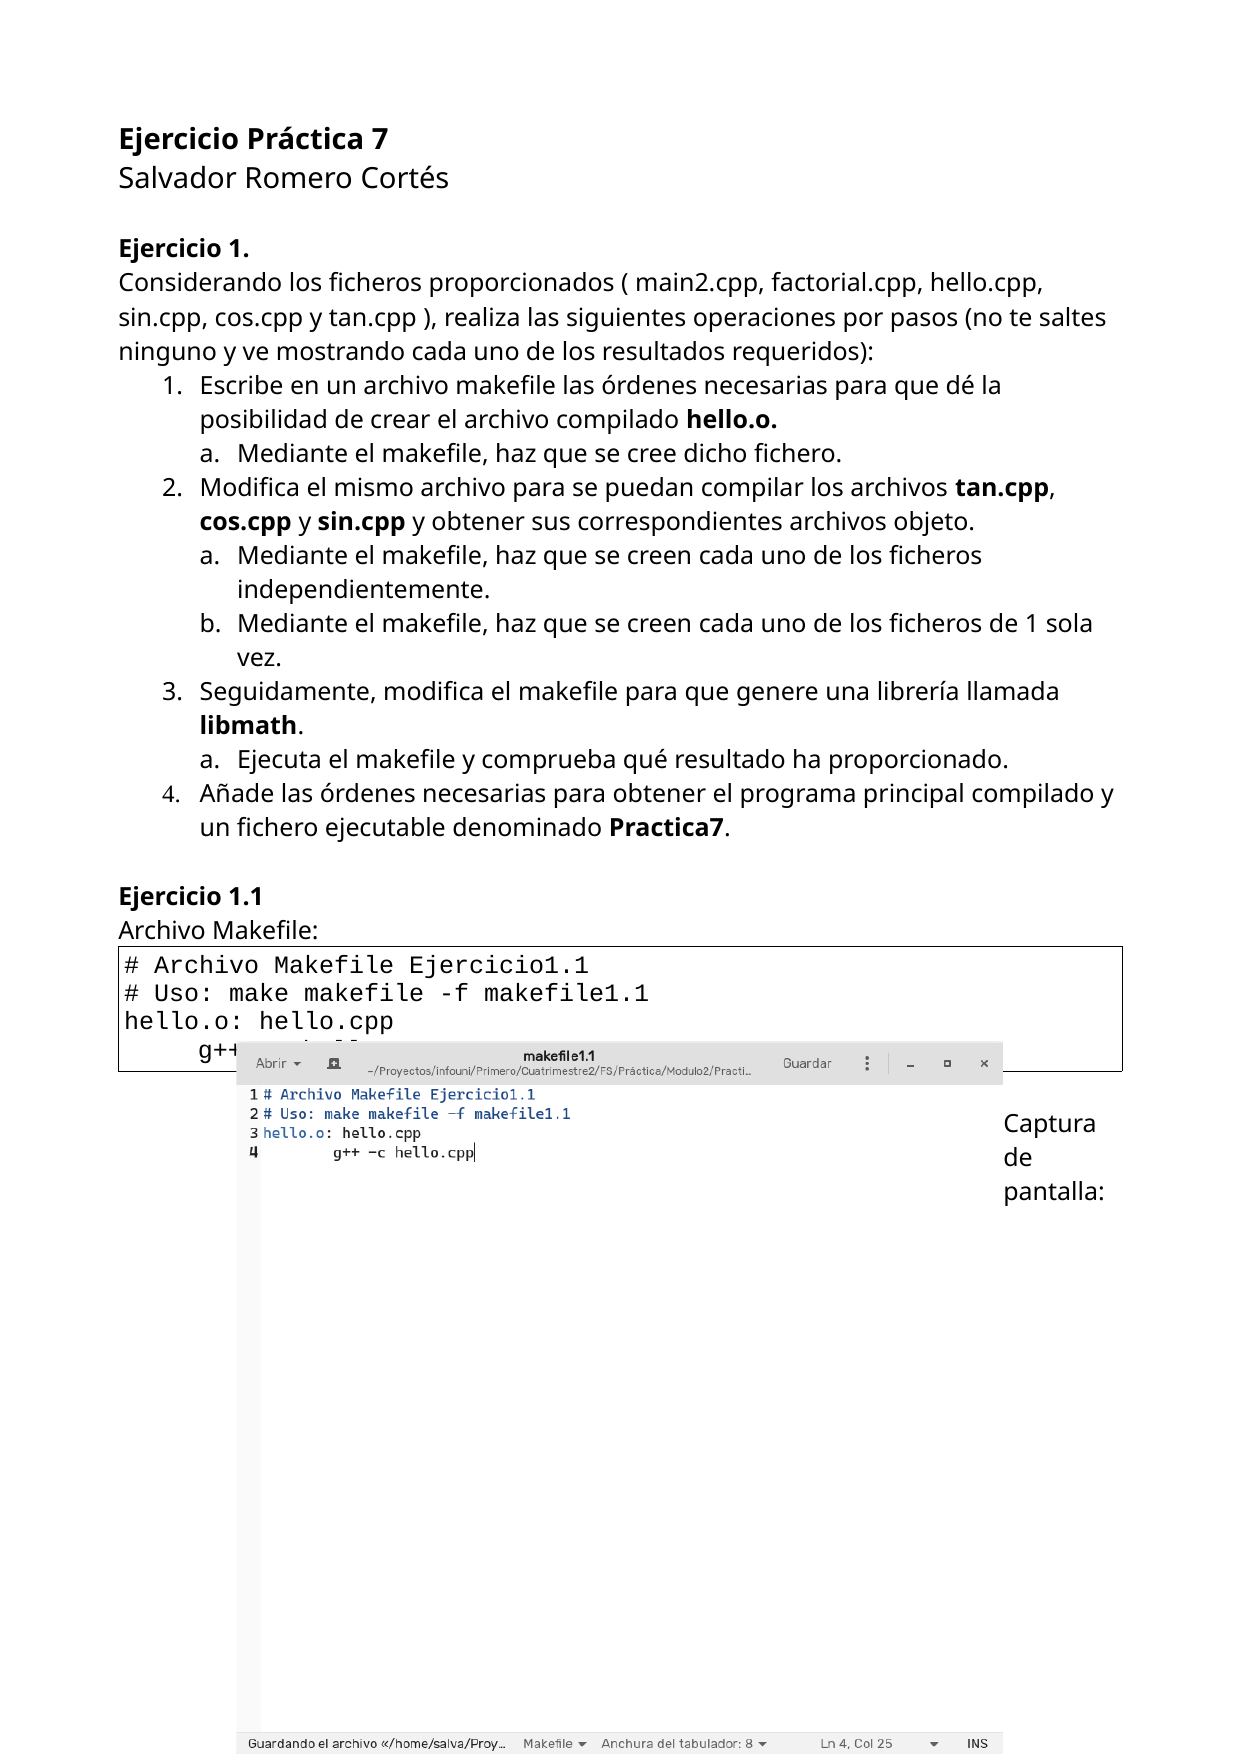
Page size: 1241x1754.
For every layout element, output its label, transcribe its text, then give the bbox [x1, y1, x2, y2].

list Mediante el makefile, haz que se cree dicho fichero. [199, 435, 1122, 469]
list Mediante el makefile, haz que se creen cada uno de los ficheros de 1 sola vez. [199, 606, 1122, 674]
list Escribe en un archivo makefile las órdenes necesarias para que dé la posibilidad de crear el archivo compilado hello.o. [162, 367, 1122, 435]
text Ejercicio 1. [118, 231, 1122, 265]
list Modifica el mismo archivo para se puedan compilar los archivos tan.cpp, cos.cpp y sin.cpp y obtener sus correspondientes archivos objeto. [162, 469, 1122, 538]
text Ejercicio Práctica 7 [118, 118, 1122, 158]
list Seguidamente, modifica el makefile para que genere una librería llamada libmath. [162, 674, 1122, 742]
table_header # Archivo Makefile Ejercicio1.1 # Uso: make makefile -f makefile1.1 hello.o: hello.cpp g++ -c hello.cpp [119, 947, 1122, 1071]
list Mediante el makefile, haz que se creen cada uno de los ficheros independientemente. [199, 538, 1122, 606]
text Archivo Makefile: [118, 912, 1122, 946]
list Añade las órdenes necesarias para obtener el programa principal compilado y un fichero ejecutable denominado Practica7. [162, 776, 1122, 844]
text Captura de pantalla: [1003, 1105, 1122, 1208]
text Ejercicio 1.1 [118, 878, 1122, 912]
list Ejecuta el makefile y comprueba qué resultado ha proporcionado. [199, 742, 1122, 776]
text Considerando los ficheros proporcionados ( main2.cpp, factorial.cpp, hello.cpp, sin.cpp, cos.cpp y tan.cpp ), realiza las siguientes operaciones por pasos (no te saltes ninguno y ve mostrando cada uno de los resultados requeridos): [118, 265, 1122, 367]
text [118, 1105, 236, 1208]
text Salvador Romero Cortés [118, 158, 1122, 197]
picture [236, 1041, 1003, 1754]
